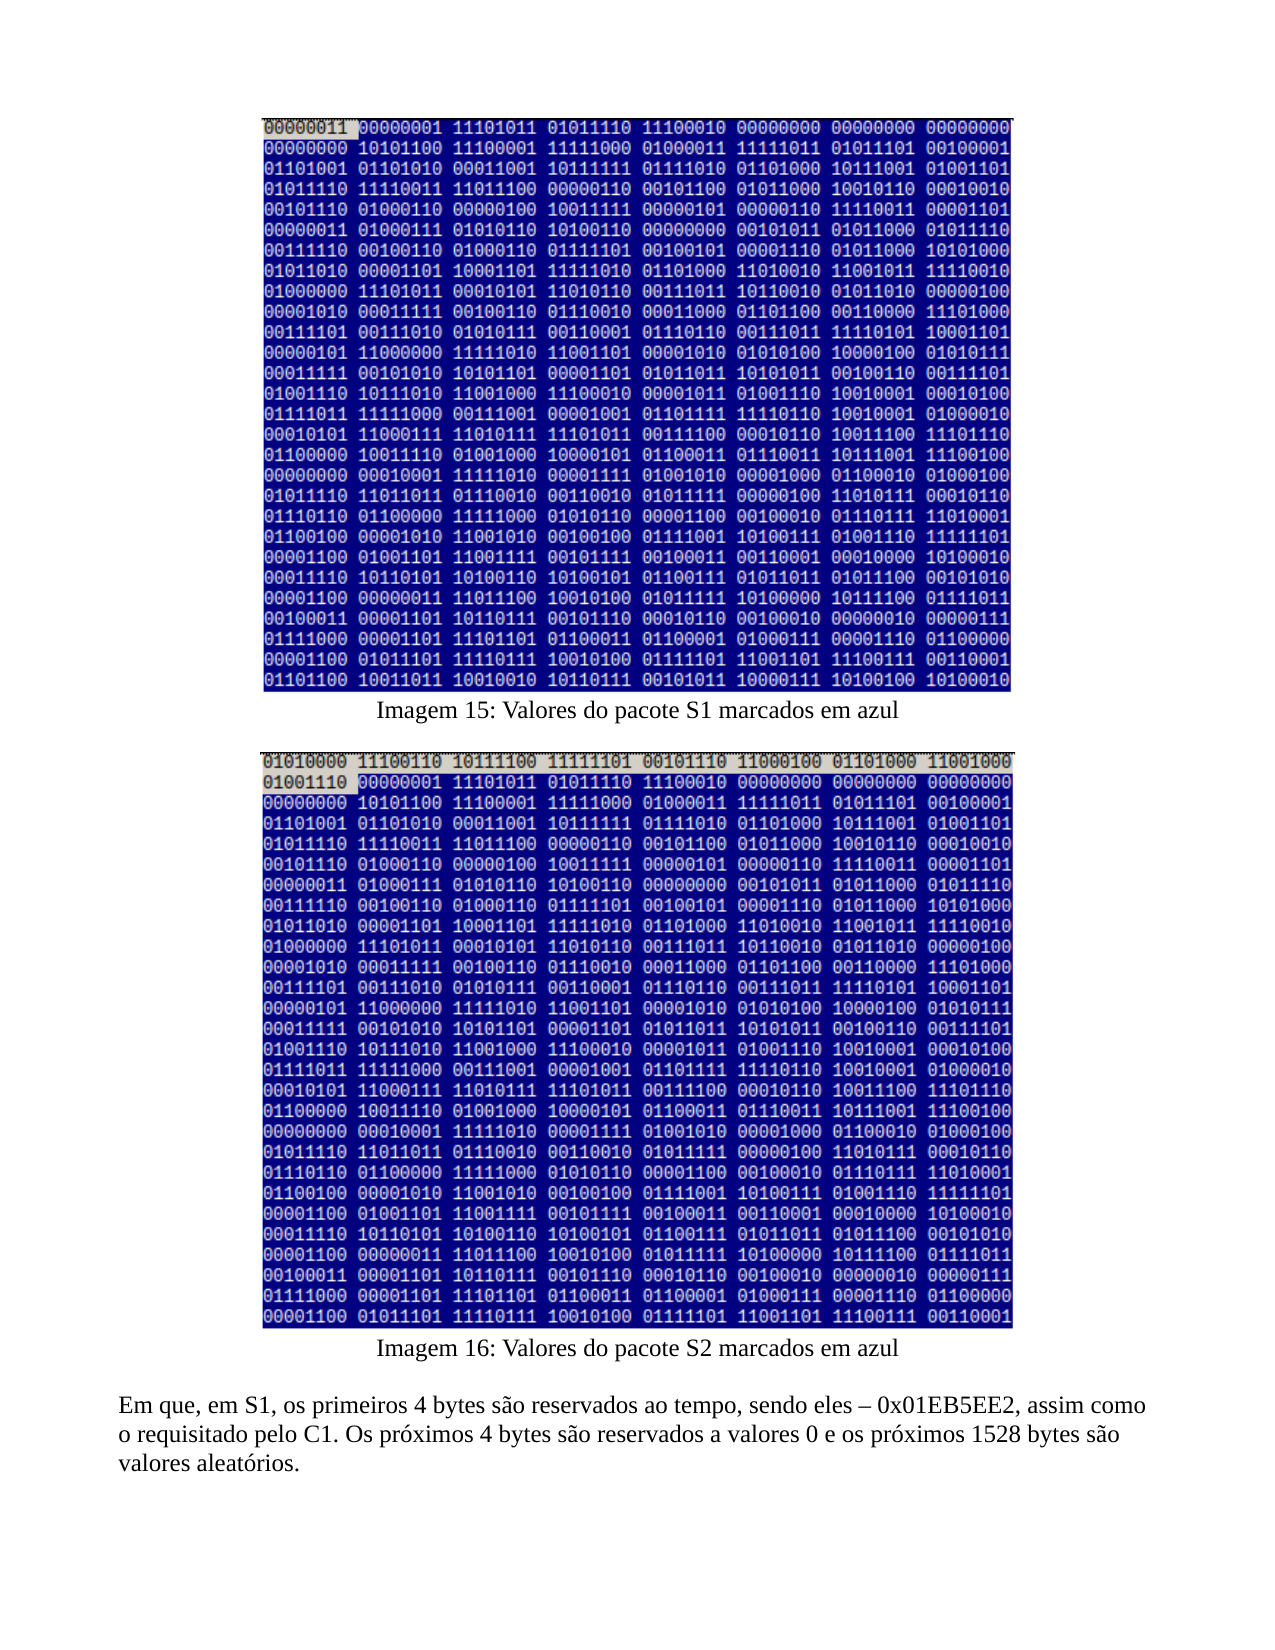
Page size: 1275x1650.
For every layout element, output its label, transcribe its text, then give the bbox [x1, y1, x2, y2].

text Imagem 16: Valores do pacote S2 marcados em azul [118, 752, 1157, 1362]
picture [260, 752, 1016, 1333]
text Em que, em S1, os primeiros 4 bytes são reservados ao tempo, sendo eles – 0x01EB5EE2, assim como o requisitado pelo C1. Os próximos 4 bytes são reservados a valores 0 e os próximos 1528 bytes são valores aleatórios. [118, 1390, 1157, 1477]
picture [261, 118, 1014, 695]
text Imagem 15: Valores do pacote S1 marcados em azul [118, 118, 1157, 724]
